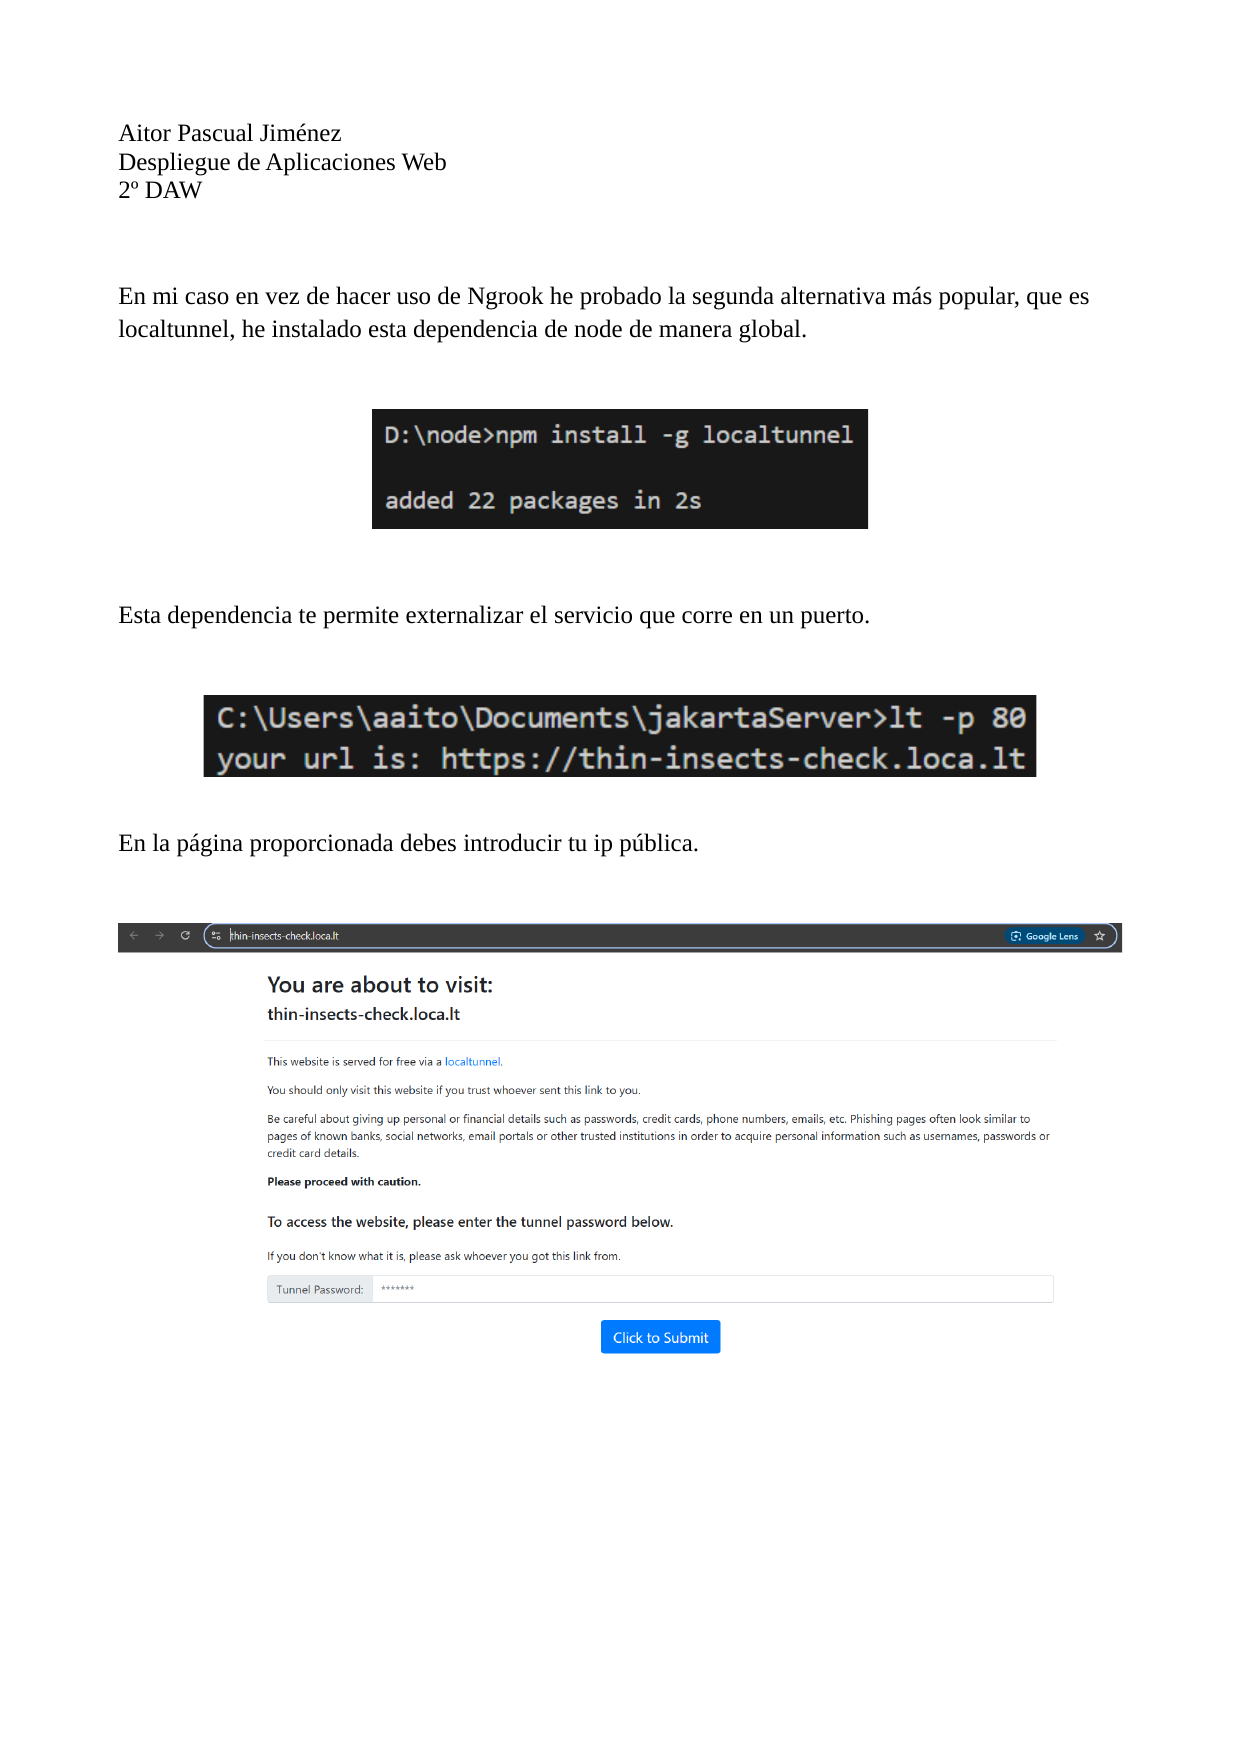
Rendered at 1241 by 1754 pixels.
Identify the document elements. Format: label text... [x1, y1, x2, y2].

text En mi caso en vez de hacer uso de Ngrook he probado la segunda alternativa más popular, que es localtunnel, he instalado esta dependencia de node de manera global. [118, 281, 1122, 343]
picture [203, 695, 1037, 777]
picture [118, 923, 1123, 1366]
text En la página proporcionada debes introducir tu ip pública. [118, 828, 1122, 857]
text Esta dependencia te permite externalizar el servicio que corre en un puerto. [118, 600, 1122, 629]
picture [372, 409, 869, 529]
